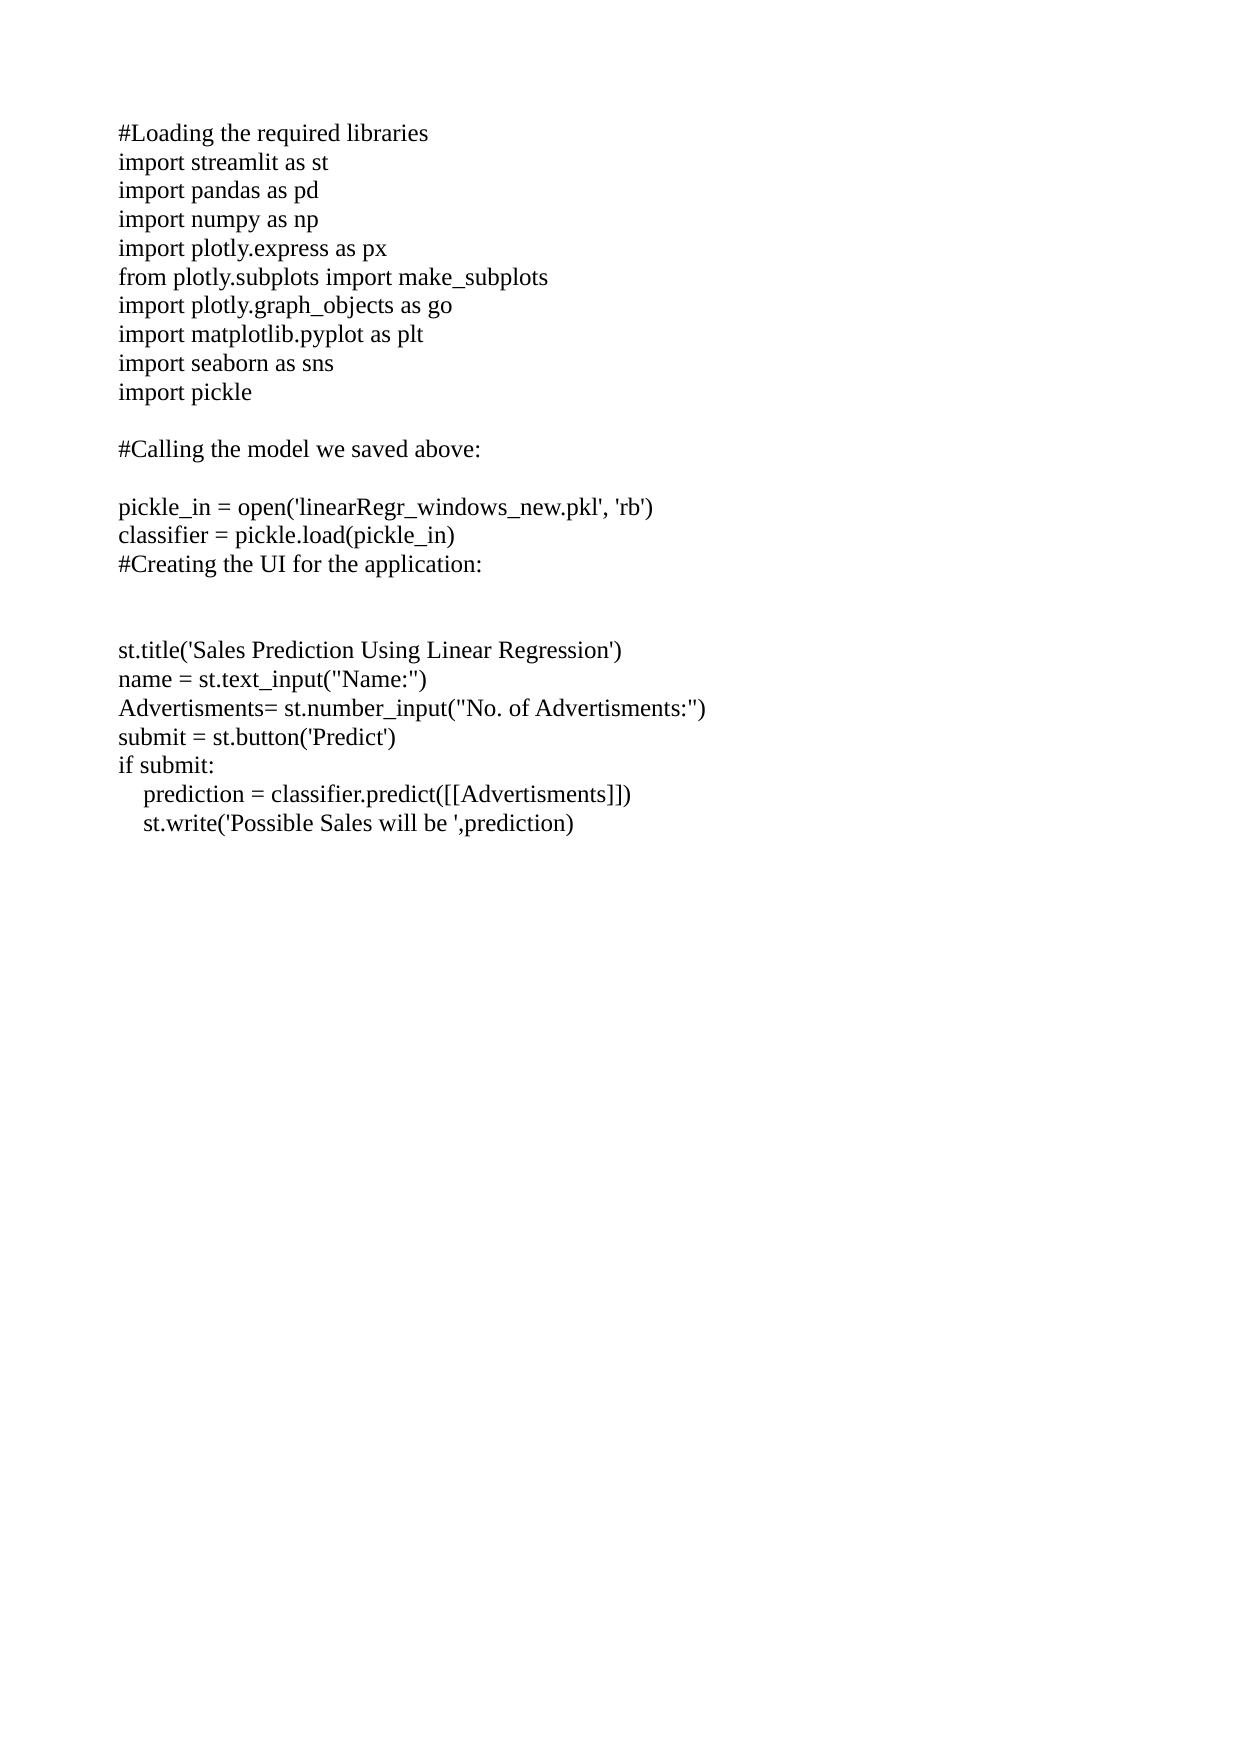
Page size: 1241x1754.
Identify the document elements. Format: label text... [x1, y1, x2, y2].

text #Creating the UI for the application: [118, 549, 1122, 578]
text import plotly.express as px [118, 233, 1122, 262]
text import pickle [118, 377, 1122, 406]
text import seaborn as sns [118, 348, 1122, 377]
text import streamlit as st [118, 147, 1122, 176]
text st.write('Possible Sales will be ',prediction) [118, 808, 1122, 837]
text st.title('Sales Prediction Using Linear Regression') [118, 636, 1122, 664]
text import plotly.graph_objects as go [118, 291, 1122, 319]
text #Loading the required libraries [118, 118, 1122, 147]
text import pandas as pd [118, 176, 1122, 204]
text pickle_in = open('linearRegr_windows_new.pkl', 'rb') [118, 492, 1122, 521]
text import numpy as np [118, 204, 1122, 233]
text if submit: [118, 751, 1122, 779]
text name = st.text_input("Name:") [118, 664, 1122, 693]
text submit = st.button('Predict') [118, 722, 1122, 751]
text Advertisments= st.number_input("No. of Advertisments:") [118, 693, 1122, 722]
text classifier = pickle.load(pickle_in) [118, 521, 1122, 549]
text prediction = classifier.predict([[Advertisments]]) [118, 779, 1122, 808]
text import matplotlib.pyplot as plt [118, 319, 1122, 348]
text from plotly.subplots import make_subplots [118, 262, 1122, 291]
text #Calling the model we saved above: [118, 434, 1122, 463]
